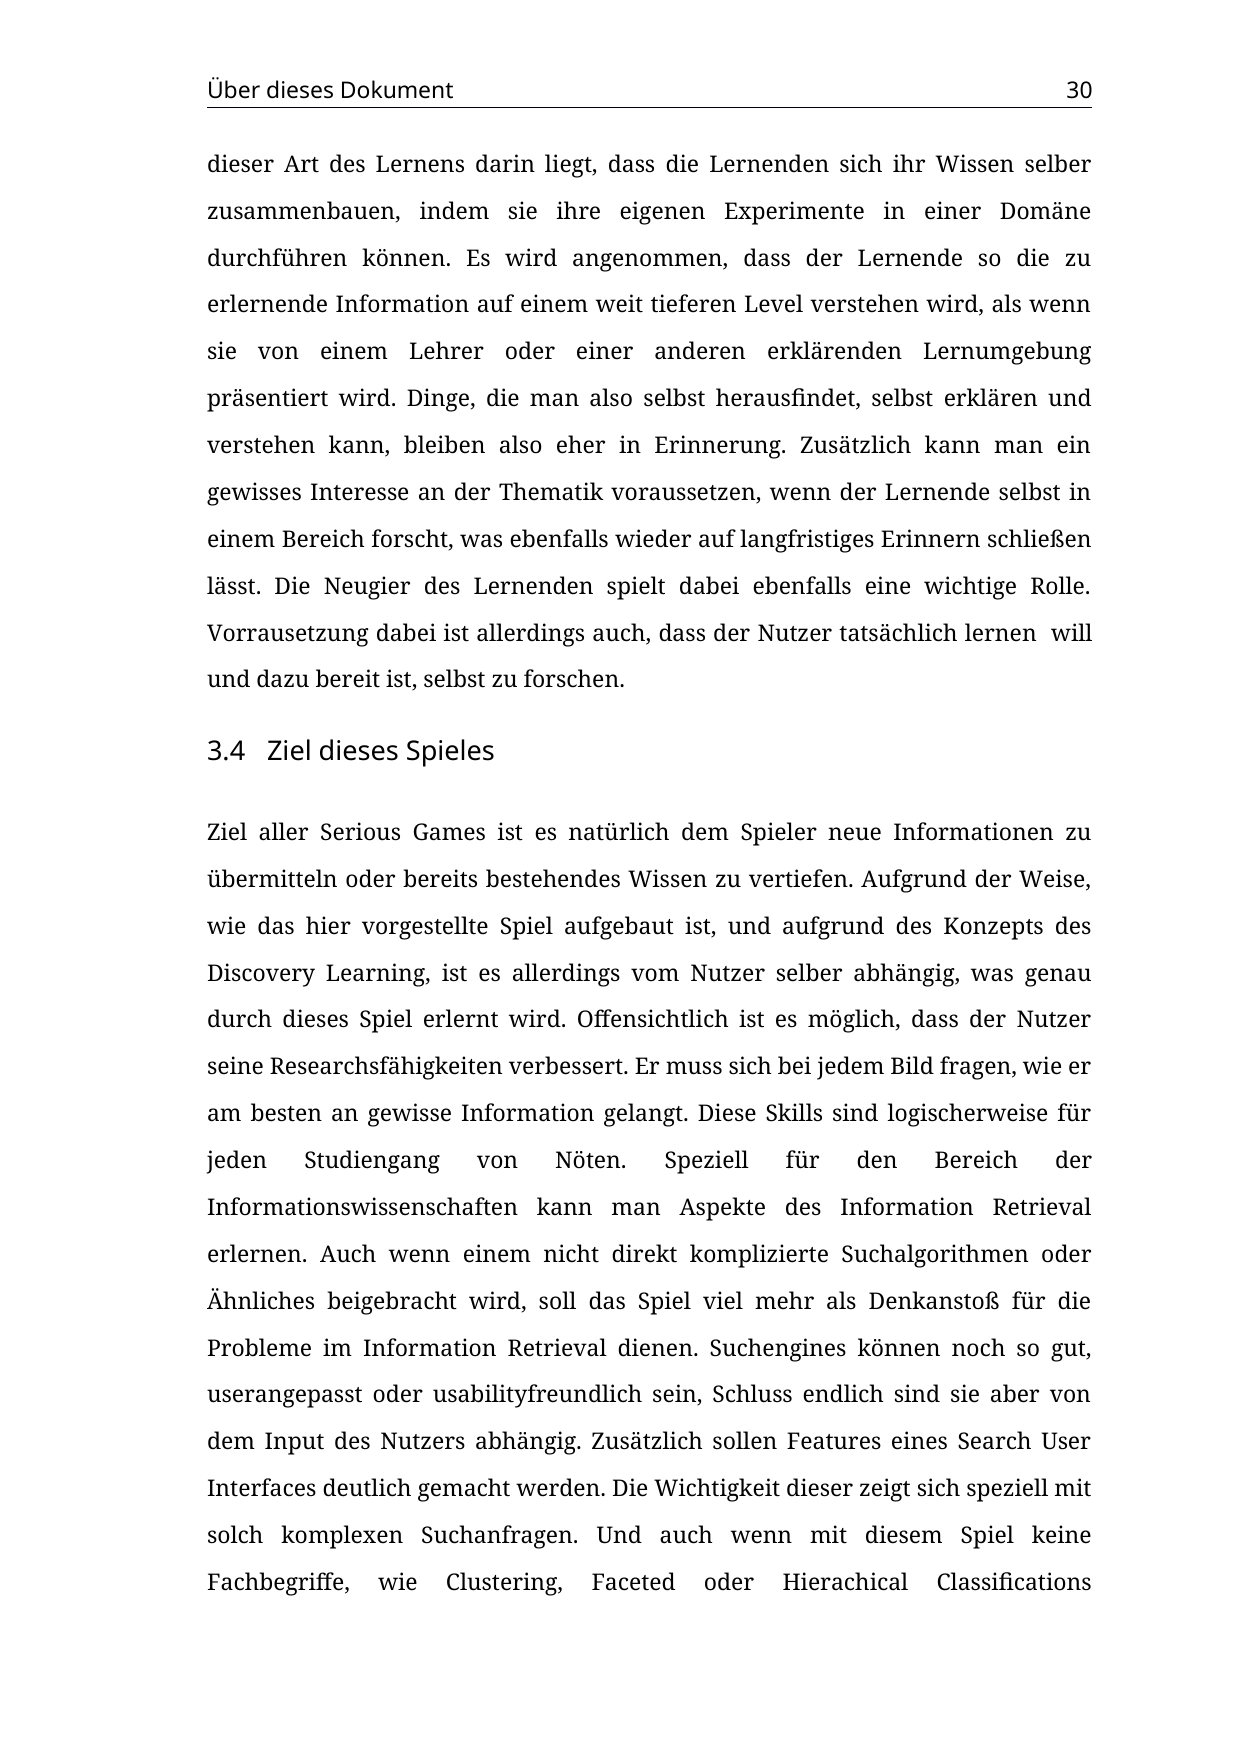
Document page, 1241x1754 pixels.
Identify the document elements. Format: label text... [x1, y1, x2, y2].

text dieser Art des Lernens darin liegt, dass die Lernenden sich ihr Wissen selber zusammenbauen, indem sie ihre eigenen Experimente in einer Domäne durchführen können. Es wird angenommen, dass der Lernende so die zu erlernende Information auf einem weit tieferen Level verstehen wird, als wenn sie von einem Lehrer oder einer anderen erklärenden Lernumgebung präsentiert wird. Dinge, die man also selbst herausfindet, selbst erklären und verstehen kann, bleiben also eher in Erinnerung. Zusätzlich kann man ein gewisses Interesse an der Thematik voraussetzen, wenn der Lernende selbst in einem Bereich forscht, was ebenfalls wieder auf langfristiges Erinnern schließen lässt. Die Neugier des Lernenden spielt dabei ebenfalls eine wichtige Rolle. Vorrausetzung dabei ist allerdings auch, dass der Nutzer tatsächlich lernen will und dazu bereit ist, selbst zu forschen. [207, 148, 1092, 694]
text Ziel aller Serious Games ist es natürlich dem Spieler neue Informationen zu übermitteln oder bereits bestehendes Wissen zu vertiefen. Aufgrund der Weise, wie das hier vorgestellte Spiel aufgebaut ist, und aufgrund des Konzepts des Discovery Learning, ist es allerdings vom Nutzer selber abhängig, was genau durch dieses Spiel erlernt wird. Offensichtlich ist es möglich, dass der Nutzer seine Researchsfähigkeiten verbessert. Er muss sich bei jedem Bild fragen, wie er am besten an gewisse Information gelangt. Diese Skills sind logischerweise für jeden Studiengang von Nöten. Speziell für den Bereich der Informationswissenschaften kann man Aspekte des Information Retrieval erlernen. Auch wenn einem nicht direkt komplizierte Suchalgorithmen oder Ähnliches beigebracht wird, soll das Spiel viel mehr als Denkanstoß für die Probleme im Information Retrieval dienen. Suchengines können noch so gut, userangepasst oder usabilityfreundlich sein, Schluss endlich sind sie aber von dem Input des Nutzers abhängig. Zusätzlich sollen Features eines Search User Interfaces deutlich gemacht werden. Die Wichtigkeit dieser zeigt sich speziell mit solch komplexen Suchanfragen. Und auch wenn mit diesem Spiel keine Fachbegriffe, wie Clustering, Faceted oder Hierachical Classifications [207, 816, 1092, 1597]
subtitle Ziel dieses Spieles [207, 731, 1092, 768]
